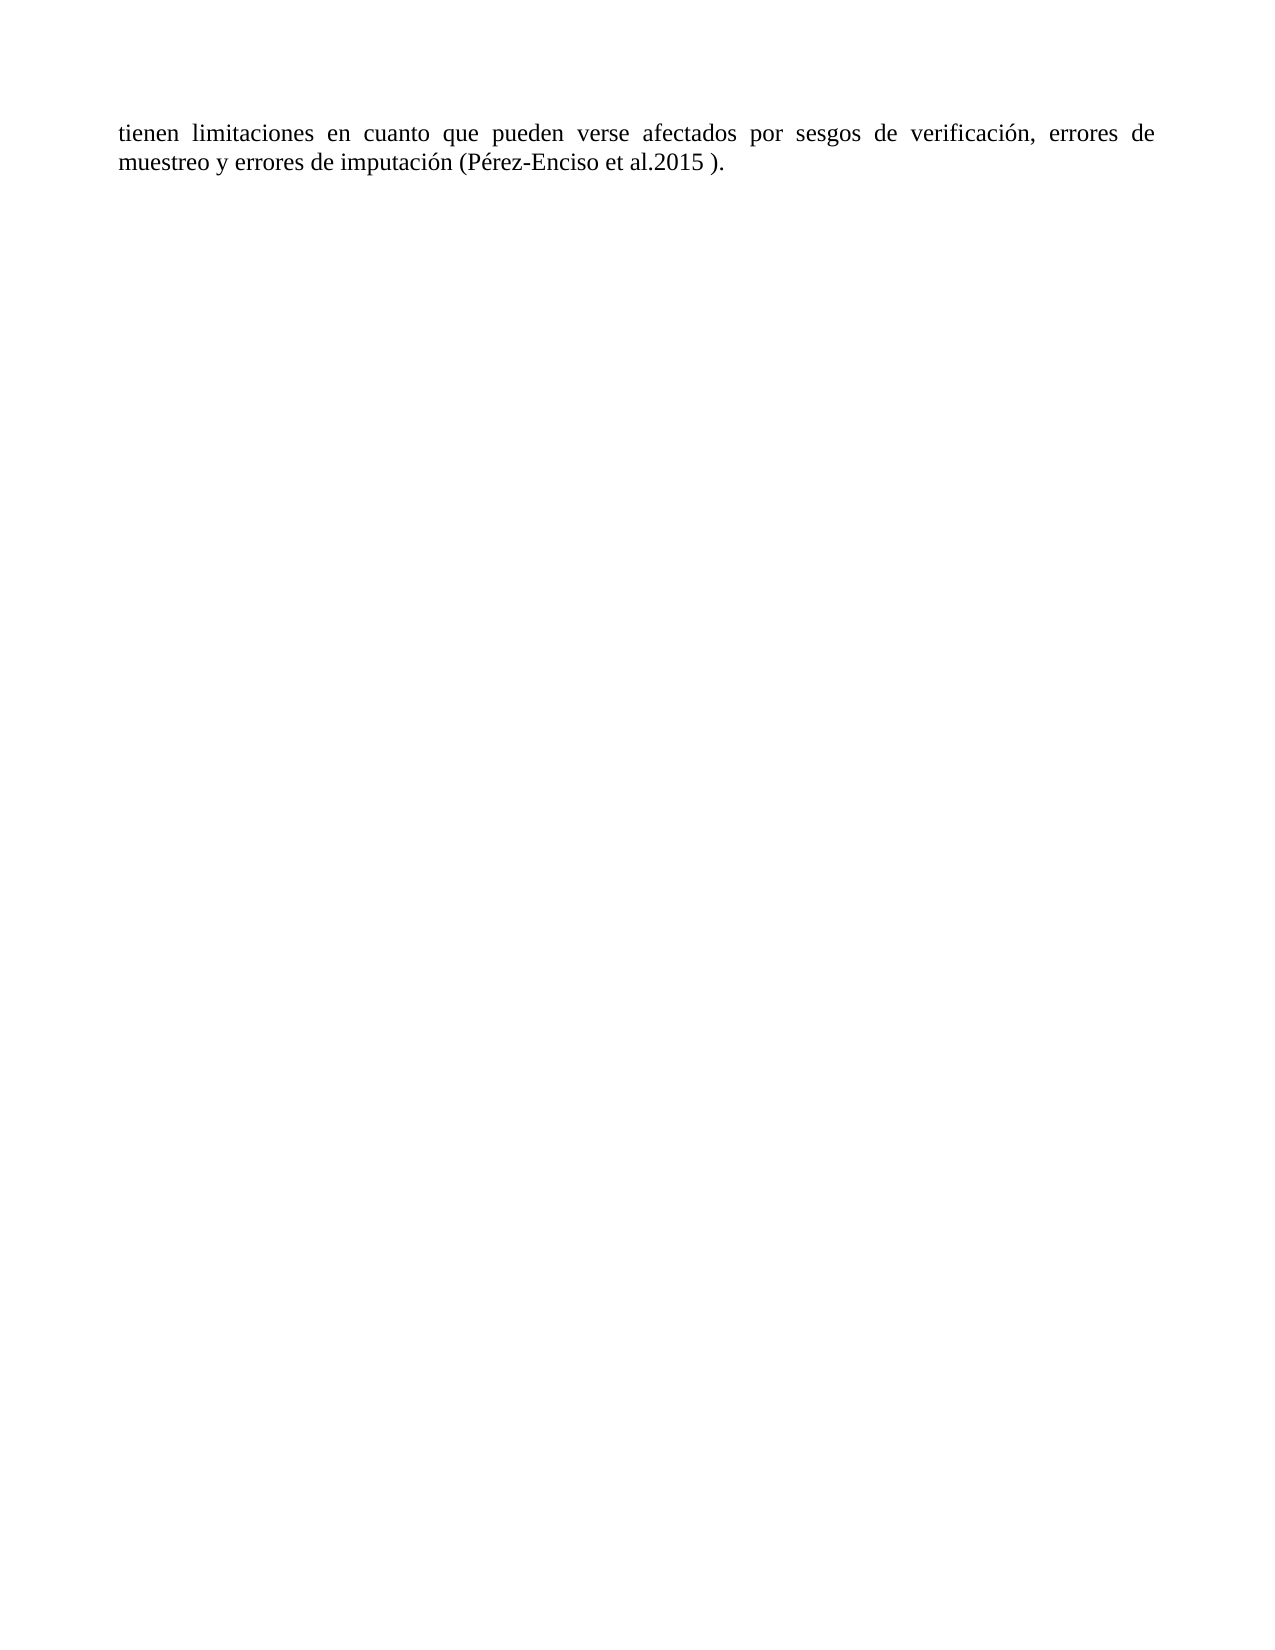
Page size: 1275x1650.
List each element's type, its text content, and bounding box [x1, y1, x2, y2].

text tienen limitaciones en cuanto que pueden verse afectados por sesgos de verificación, errores de muestreo y errores de imputación (Pérez-Enciso et al.2015 ). [118, 118, 1157, 176]
